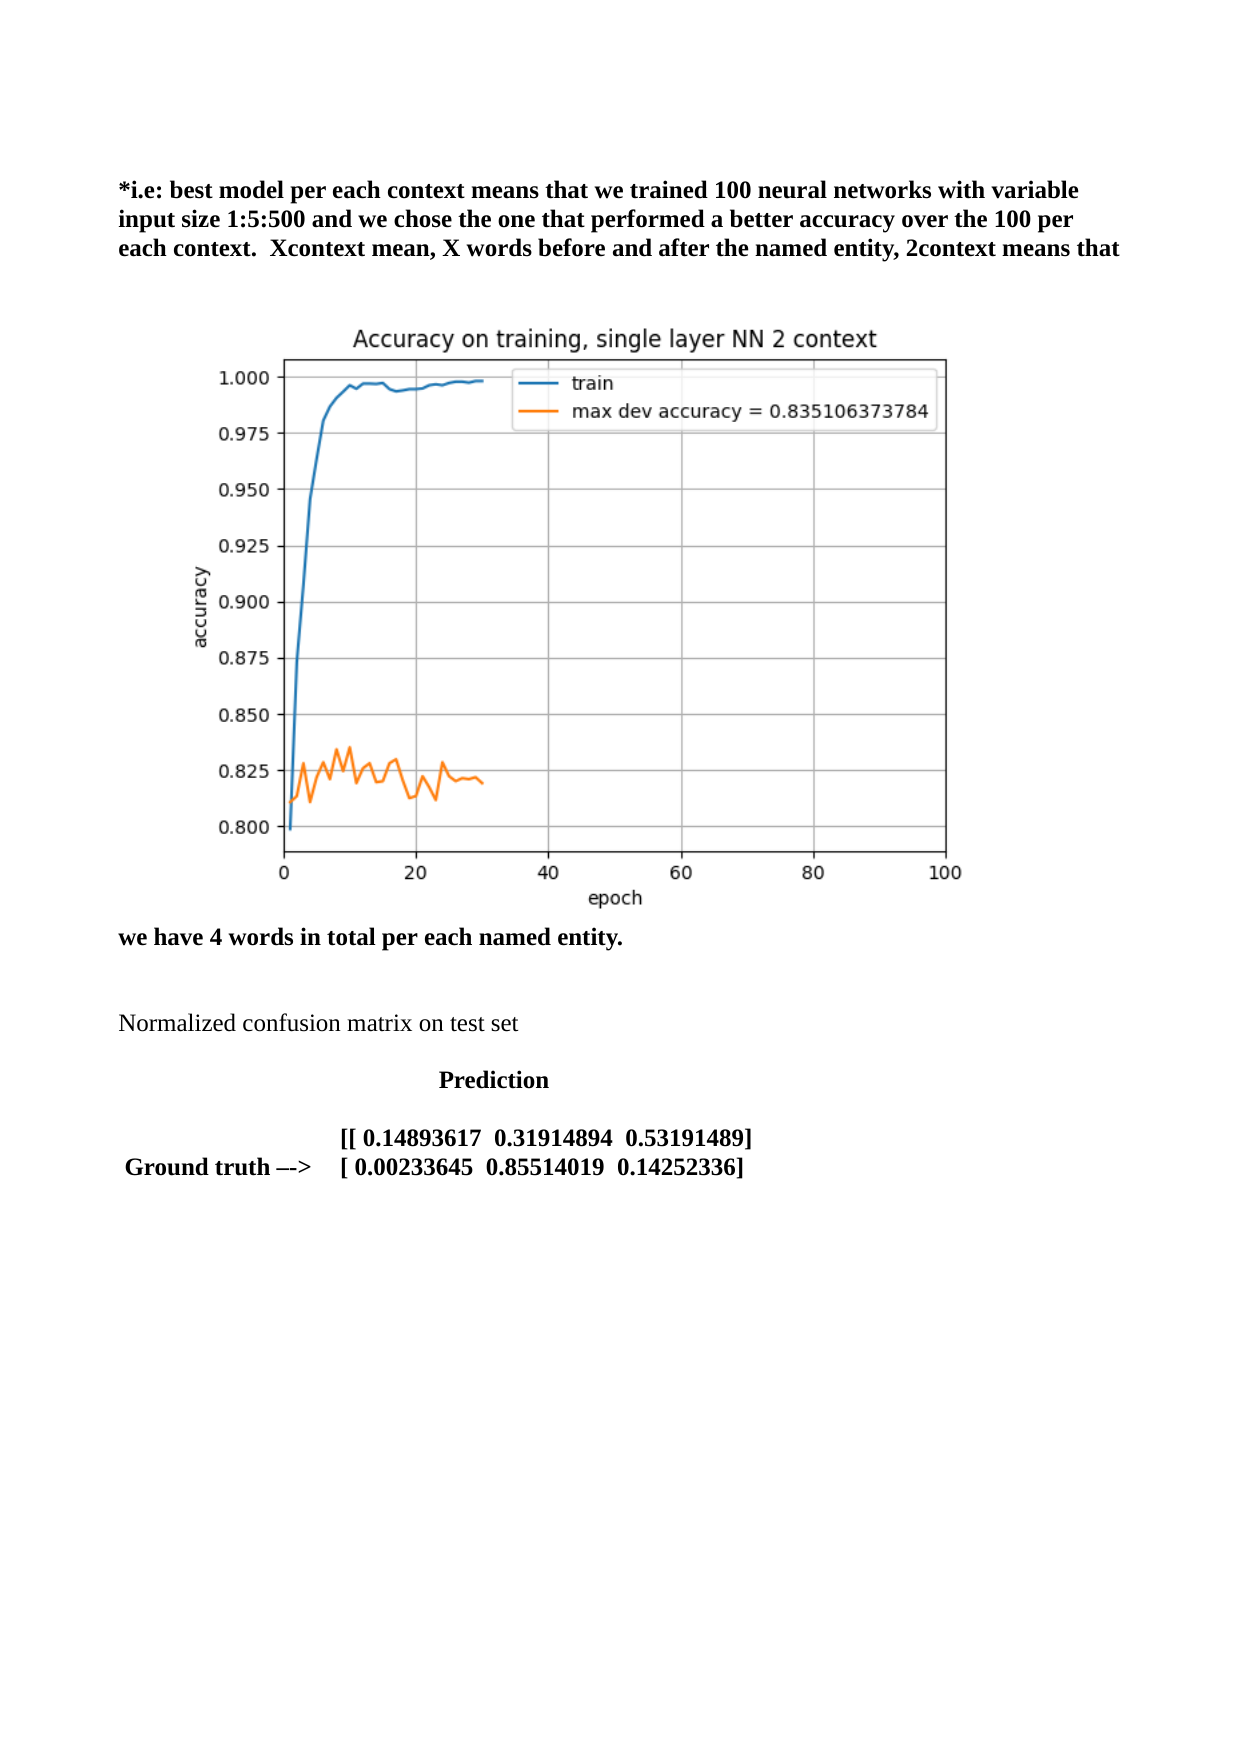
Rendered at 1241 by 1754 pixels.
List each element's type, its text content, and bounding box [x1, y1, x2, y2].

text [[ 0.14893617 0.31914894 0.53191489] [118, 1123, 1122, 1152]
text Prediction [118, 1066, 1122, 1094]
picture [177, 282, 1031, 922]
text Ground truth –-> [ 0.00233645 0.85514019 0.14252336] [118, 1152, 1122, 1181]
text *i.e: best model per each context means that we trained 100 neural networks with variable input size 1:5:500 and we chose the one that performed a better accuracy over the 100 per each context. Xcontext mean, X words before and after the named entity, 2context means that we have 4 words in total per each named entity. [118, 176, 1122, 951]
text Normalized confusion matrix on test set [118, 1008, 1122, 1037]
